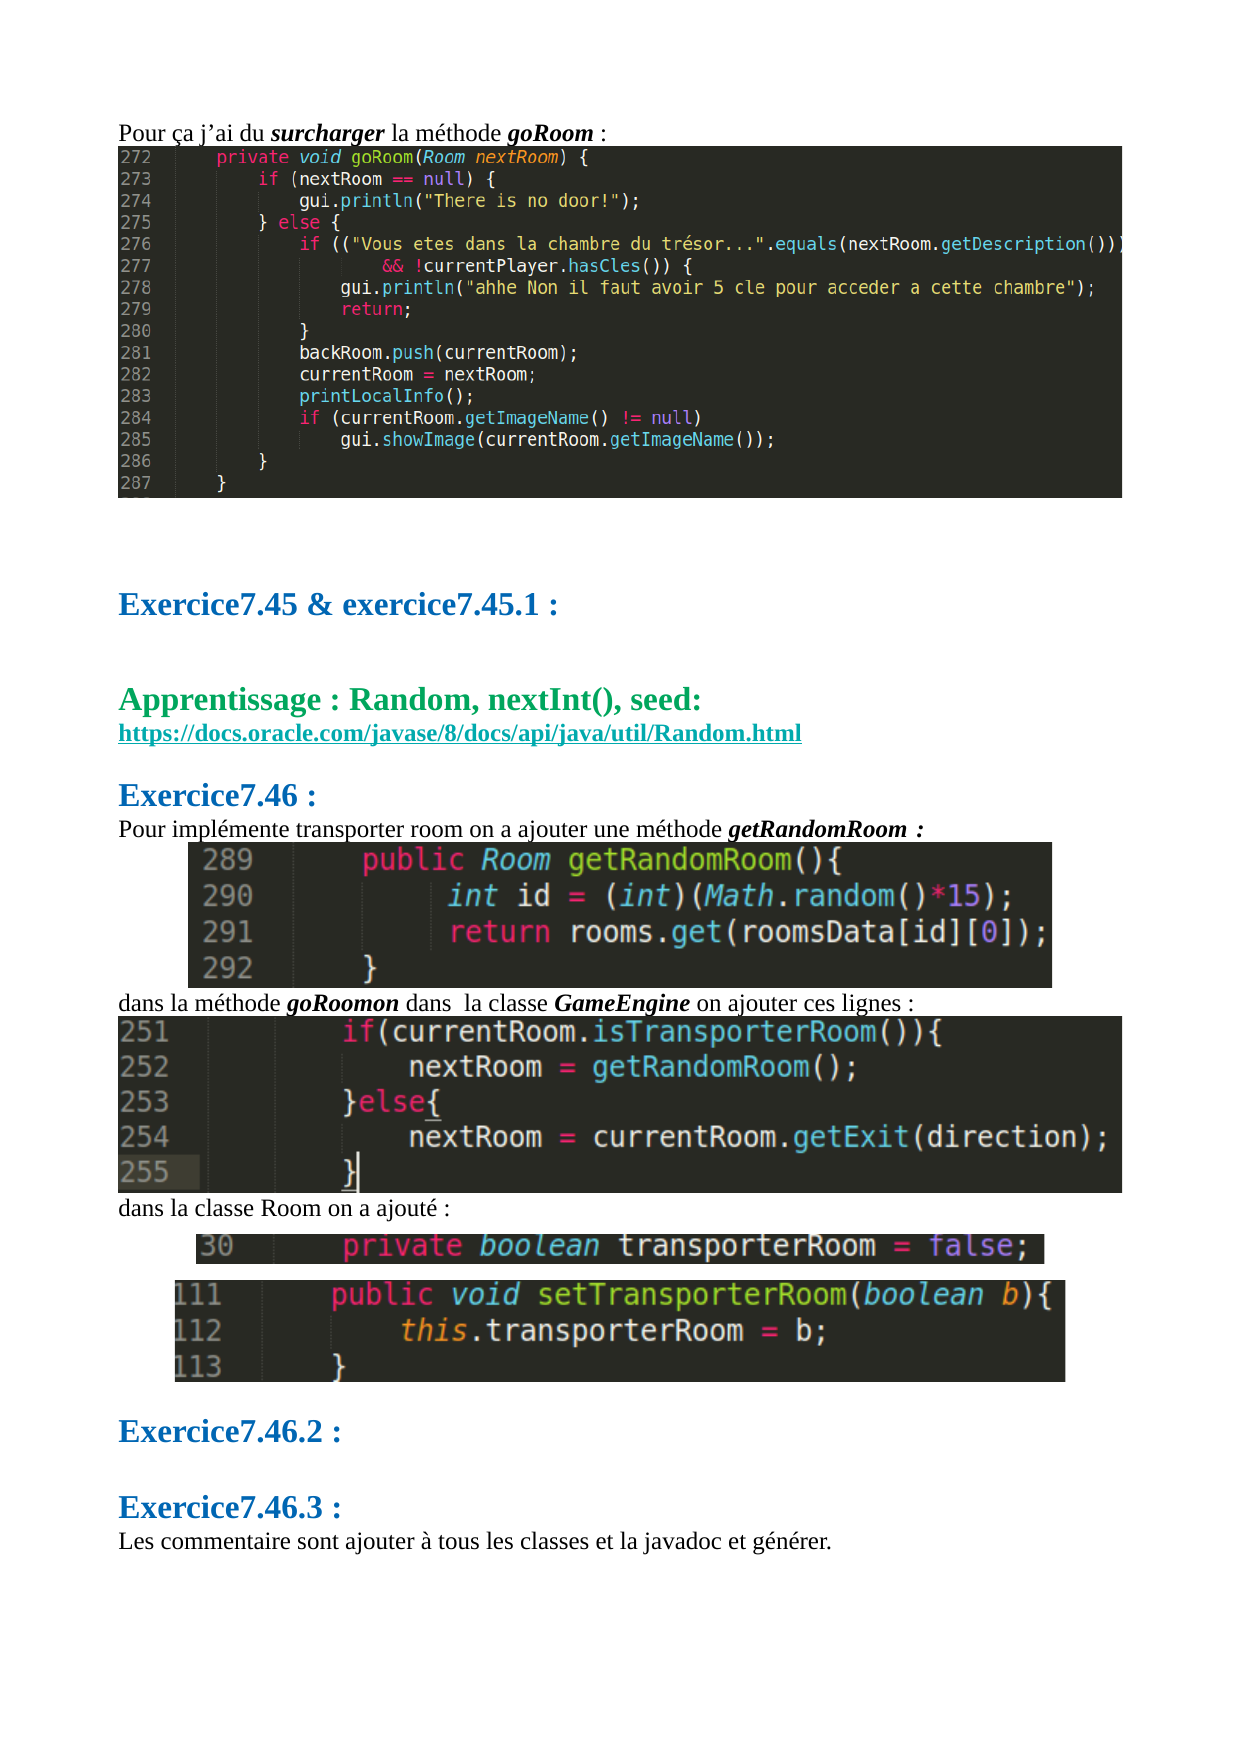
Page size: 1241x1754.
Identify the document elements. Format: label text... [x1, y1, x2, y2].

picture [174, 1280, 1066, 1382]
text dans la classe Room on a ajouté : [118, 1193, 1122, 1221]
text Les commentaire sont ajouter à tous les classes et la javadoc et générer. [118, 1526, 1122, 1554]
text https://docs.oracle.com/javase/8/docs/api/java/util/Random.html [118, 718, 1122, 747]
text Exercice7.46.2 : [118, 1411, 1122, 1449]
text Exercice7.46.3 : [118, 1487, 1122, 1526]
text Pour implémente transporter room on a ajouter une méthode getRandomRoom : [118, 814, 1122, 842]
picture [196, 1234, 1045, 1264]
picture [118, 1016, 1123, 1193]
text Apprentissage : Random, nextInt(), seed: [118, 679, 1122, 718]
picture [188, 842, 1053, 988]
text Exercice7.46 : [118, 775, 1122, 814]
text dans la méthode goRoomon dans la classe GameEngine on ajouter ces lignes : [118, 842, 1122, 1016]
text Pour ça j’ai du surcharger la méthode goRoom : [118, 118, 1122, 146]
picture [118, 146, 1123, 498]
text Exercice7.45 & exercice7.45.1 : [118, 584, 1122, 622]
